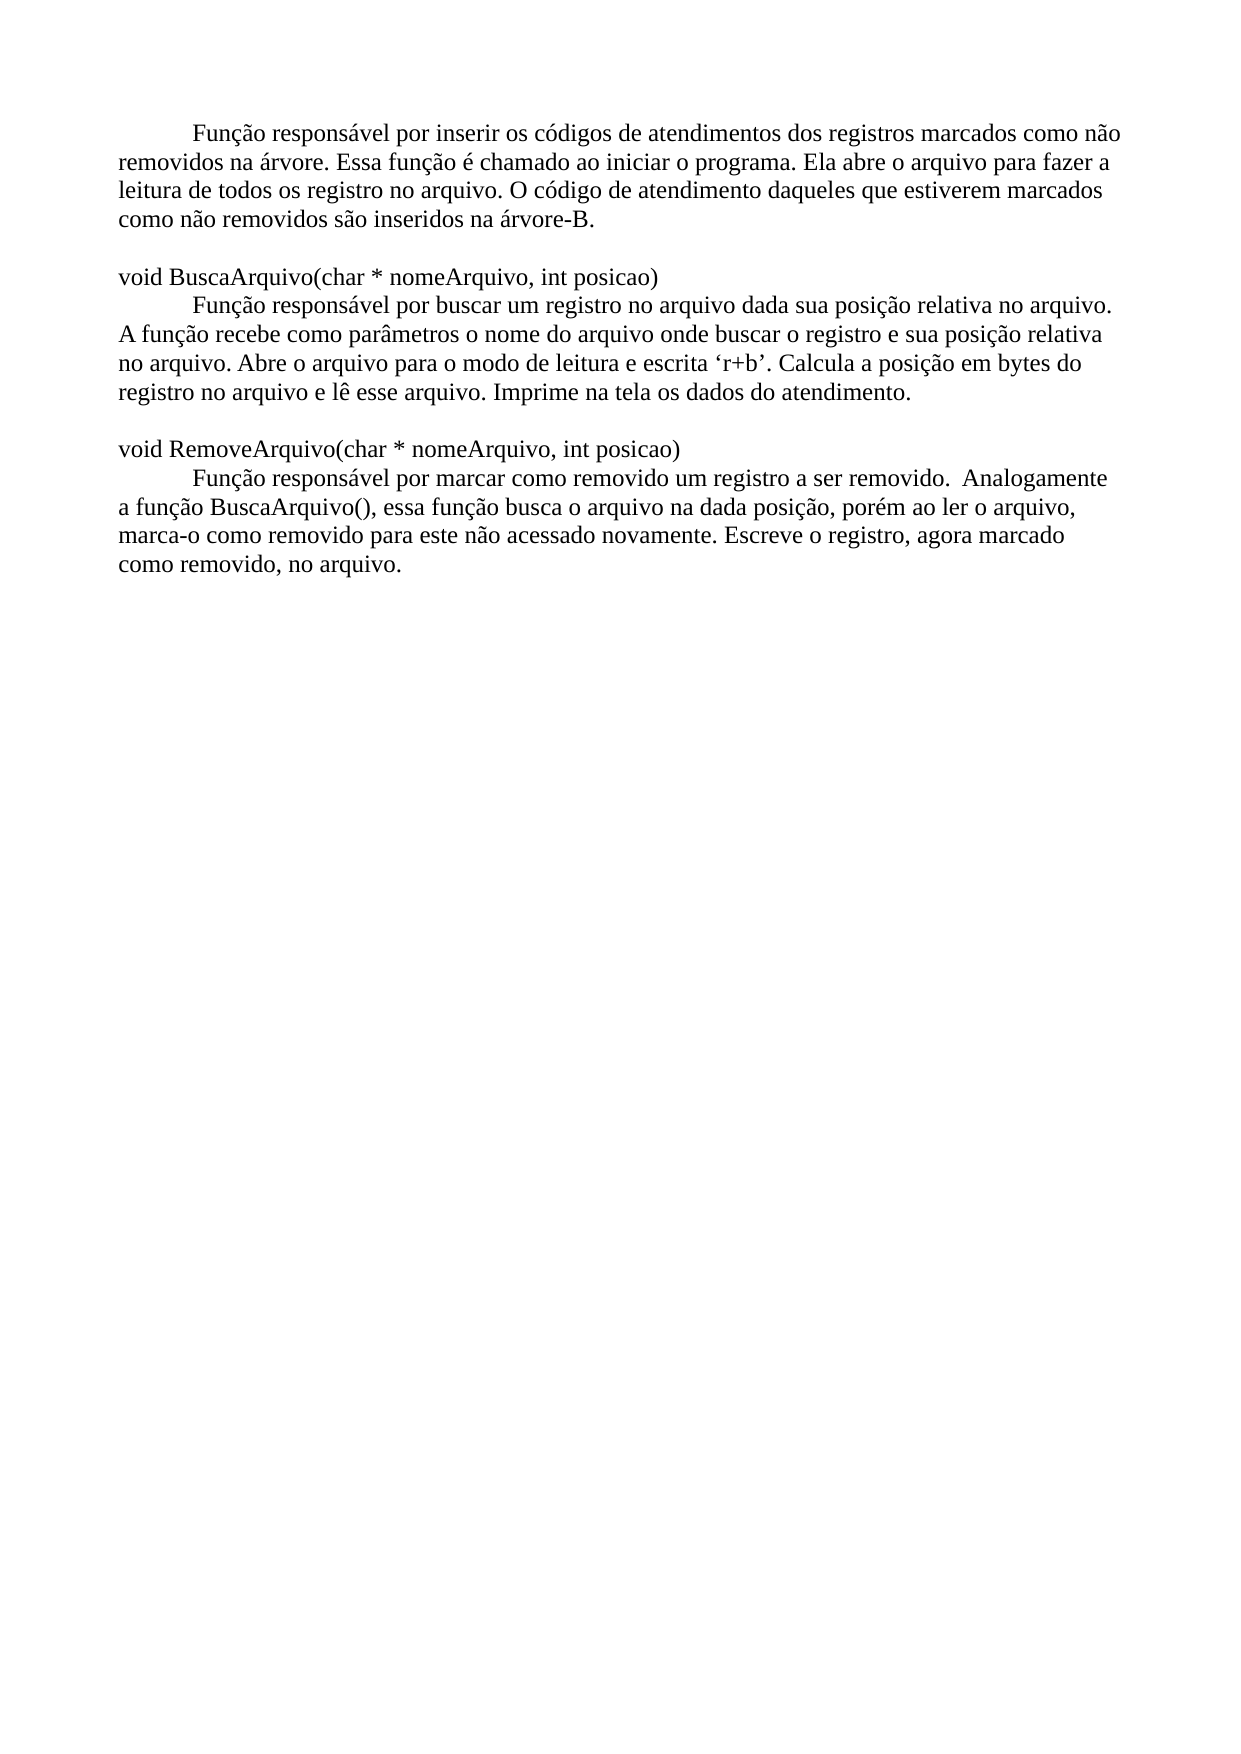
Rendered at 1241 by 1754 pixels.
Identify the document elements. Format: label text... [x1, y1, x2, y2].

text Função responsável por marcar como removido um registro a ser removido. Analogamente a função BuscaArquivo(), essa função busca o arquivo na dada posição, porém ao ler o arquivo, marca-o como removido para este não acessado novamente. Escreve o registro, agora marcado como removido, no arquivo. [118, 463, 1122, 578]
text void RemoveArquivo(char * nomeArquivo, int posicao) [118, 434, 1122, 463]
text Função responsável por buscar um registro no arquivo dada sua posição relativa no arquivo. A função recebe como parâmetros o nome do arquivo onde buscar o registro e sua posição relativa no arquivo. Abre o arquivo para o modo de leitura e escrita ‘r+b’. Calcula a posição em bytes do registro no arquivo e lê esse arquivo. Imprime na tela os dados do atendimento. [118, 291, 1122, 406]
text void BuscaArquivo(char * nomeArquivo, int posicao) [118, 262, 1122, 291]
text Função responsável por inserir os códigos de atendimentos dos registros marcados como não removidos na árvore. Essa função é chamado ao iniciar o programa. Ela abre o arquivo para fazer a leitura de todos os registro no arquivo. O código de atendimento daqueles que estiverem marcados como não removidos são inseridos na árvore-B. [118, 118, 1122, 233]
